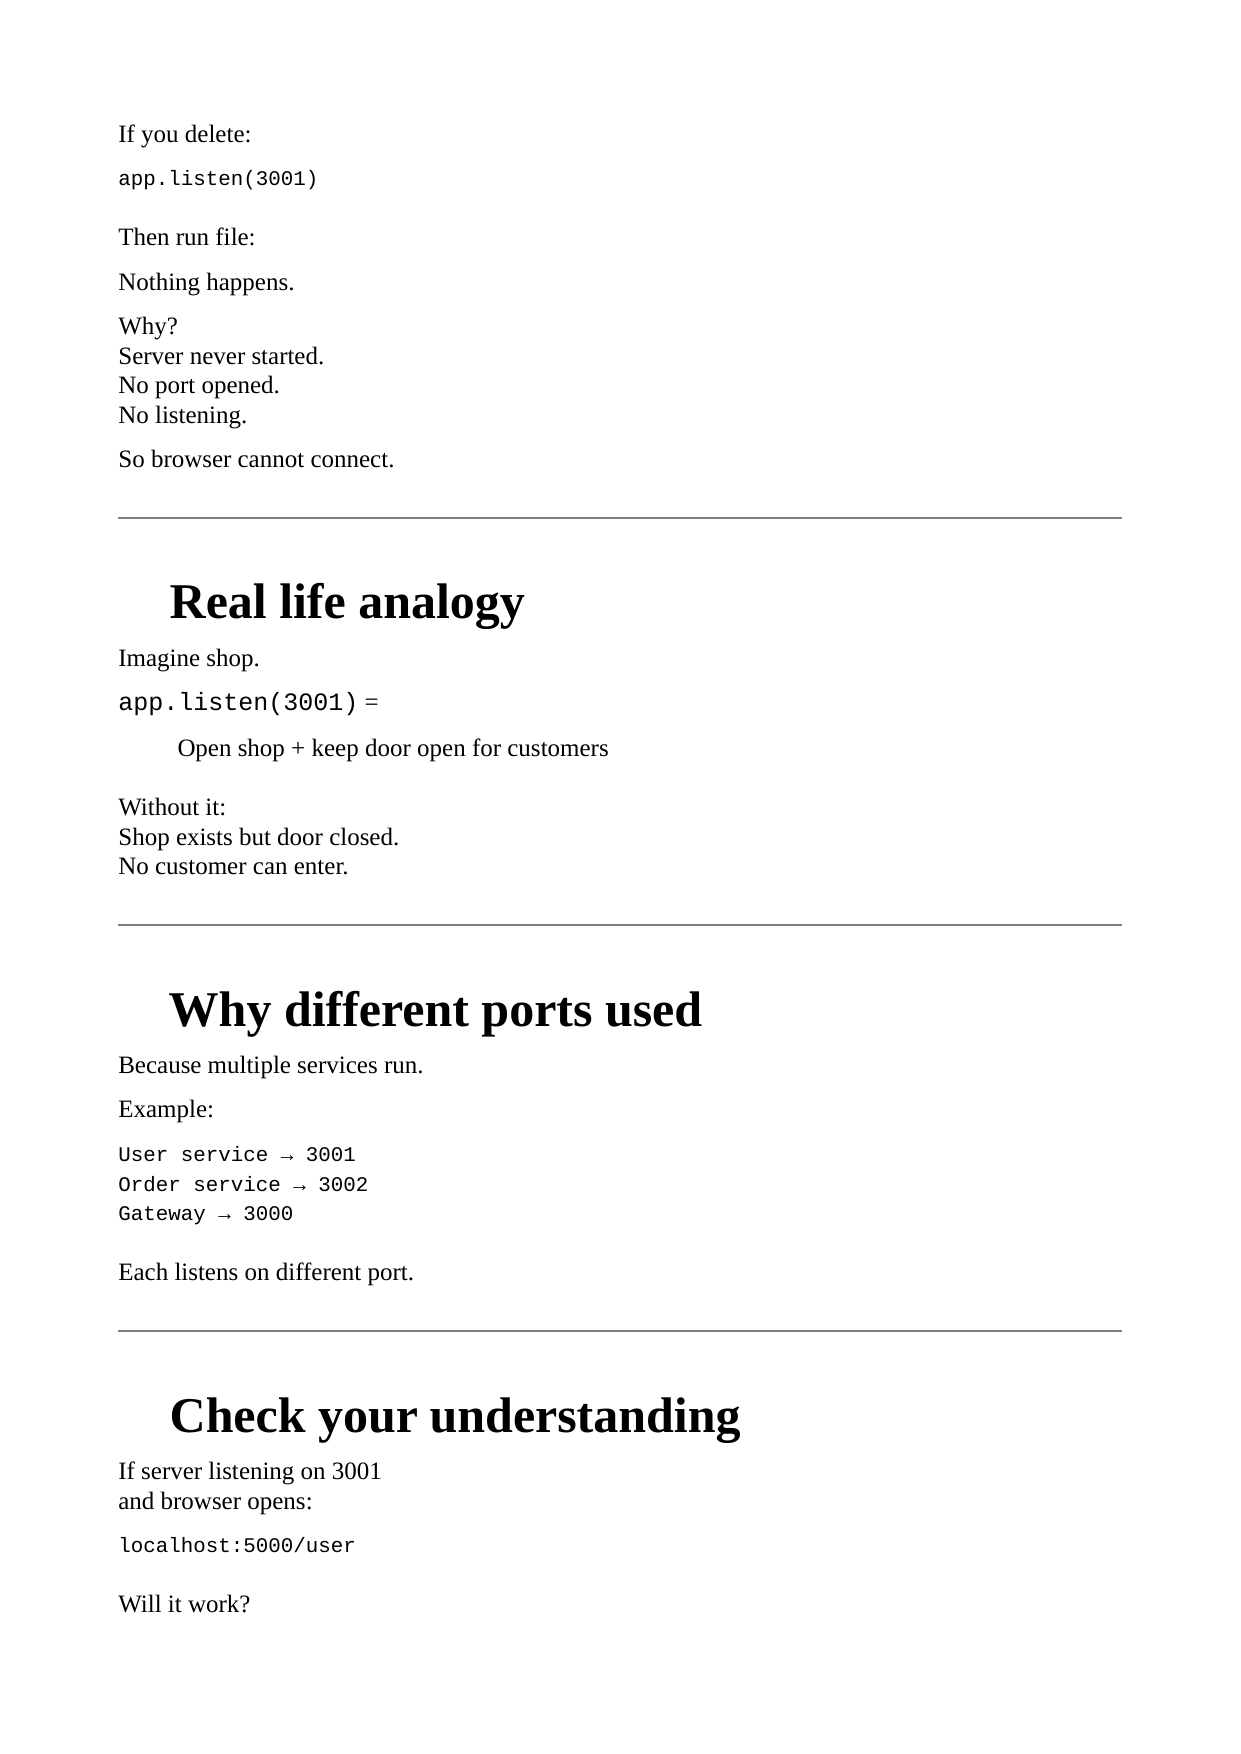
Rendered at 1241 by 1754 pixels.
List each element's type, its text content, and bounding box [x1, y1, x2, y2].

text If server listening on 3001 and browser opens: [118, 1455, 1122, 1515]
text Open shop + keep door open for customers [177, 732, 1063, 762]
text Why? Server never started. No port opened. No listening. [118, 310, 1122, 429]
text Gateway → 3000 [118, 1197, 1122, 1227]
text If you delete: [118, 118, 1122, 148]
text Then run file: [118, 222, 1122, 251]
text app.listen(3001) [118, 162, 1122, 192]
text Each listens on different port. [118, 1256, 1122, 1286]
subtitle 🧠 Check your understanding [118, 1385, 1122, 1443]
subtitle 🧠 Real life analogy [118, 572, 1122, 630]
text Because multiple services run. [118, 1049, 1122, 1079]
text User service → 3001 [118, 1138, 1122, 1168]
text Nothing happens. [118, 266, 1122, 296]
text Without it: Shop exists but door closed. No customer can enter. [118, 791, 1122, 880]
text Will it work? [118, 1588, 1122, 1618]
text Order service → 3002 [118, 1168, 1122, 1197]
text localhost:5000/user [118, 1529, 1122, 1559]
text app.listen(3001) = [118, 687, 1122, 717]
text Imagine shop. [118, 642, 1122, 672]
text Example: [118, 1094, 1122, 1123]
text So browser cannot connect. [118, 443, 1122, 473]
subtitle 🧠 Why different ports used [118, 979, 1122, 1037]
